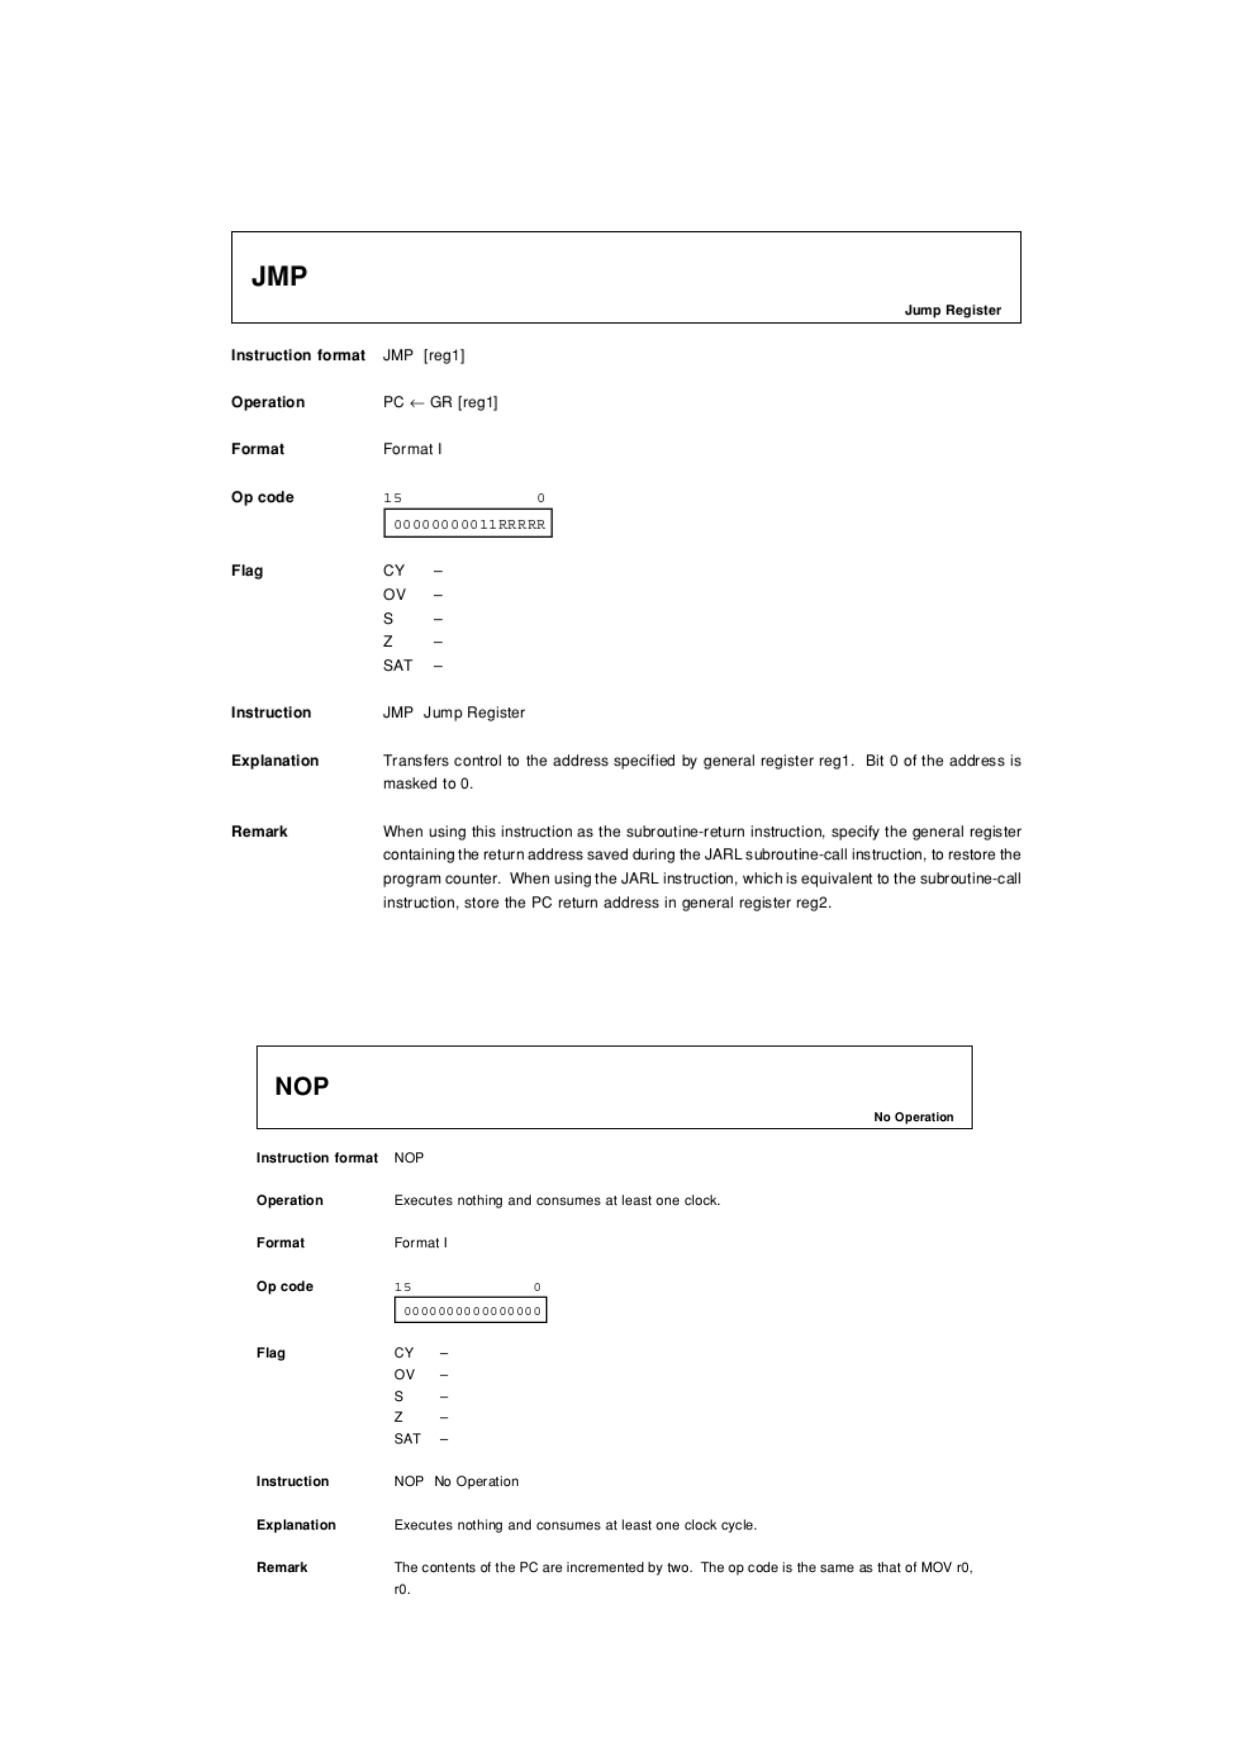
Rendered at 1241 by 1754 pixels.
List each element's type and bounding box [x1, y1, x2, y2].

picture [186, 218, 1083, 945]
picture [215, 1026, 999, 1619]
